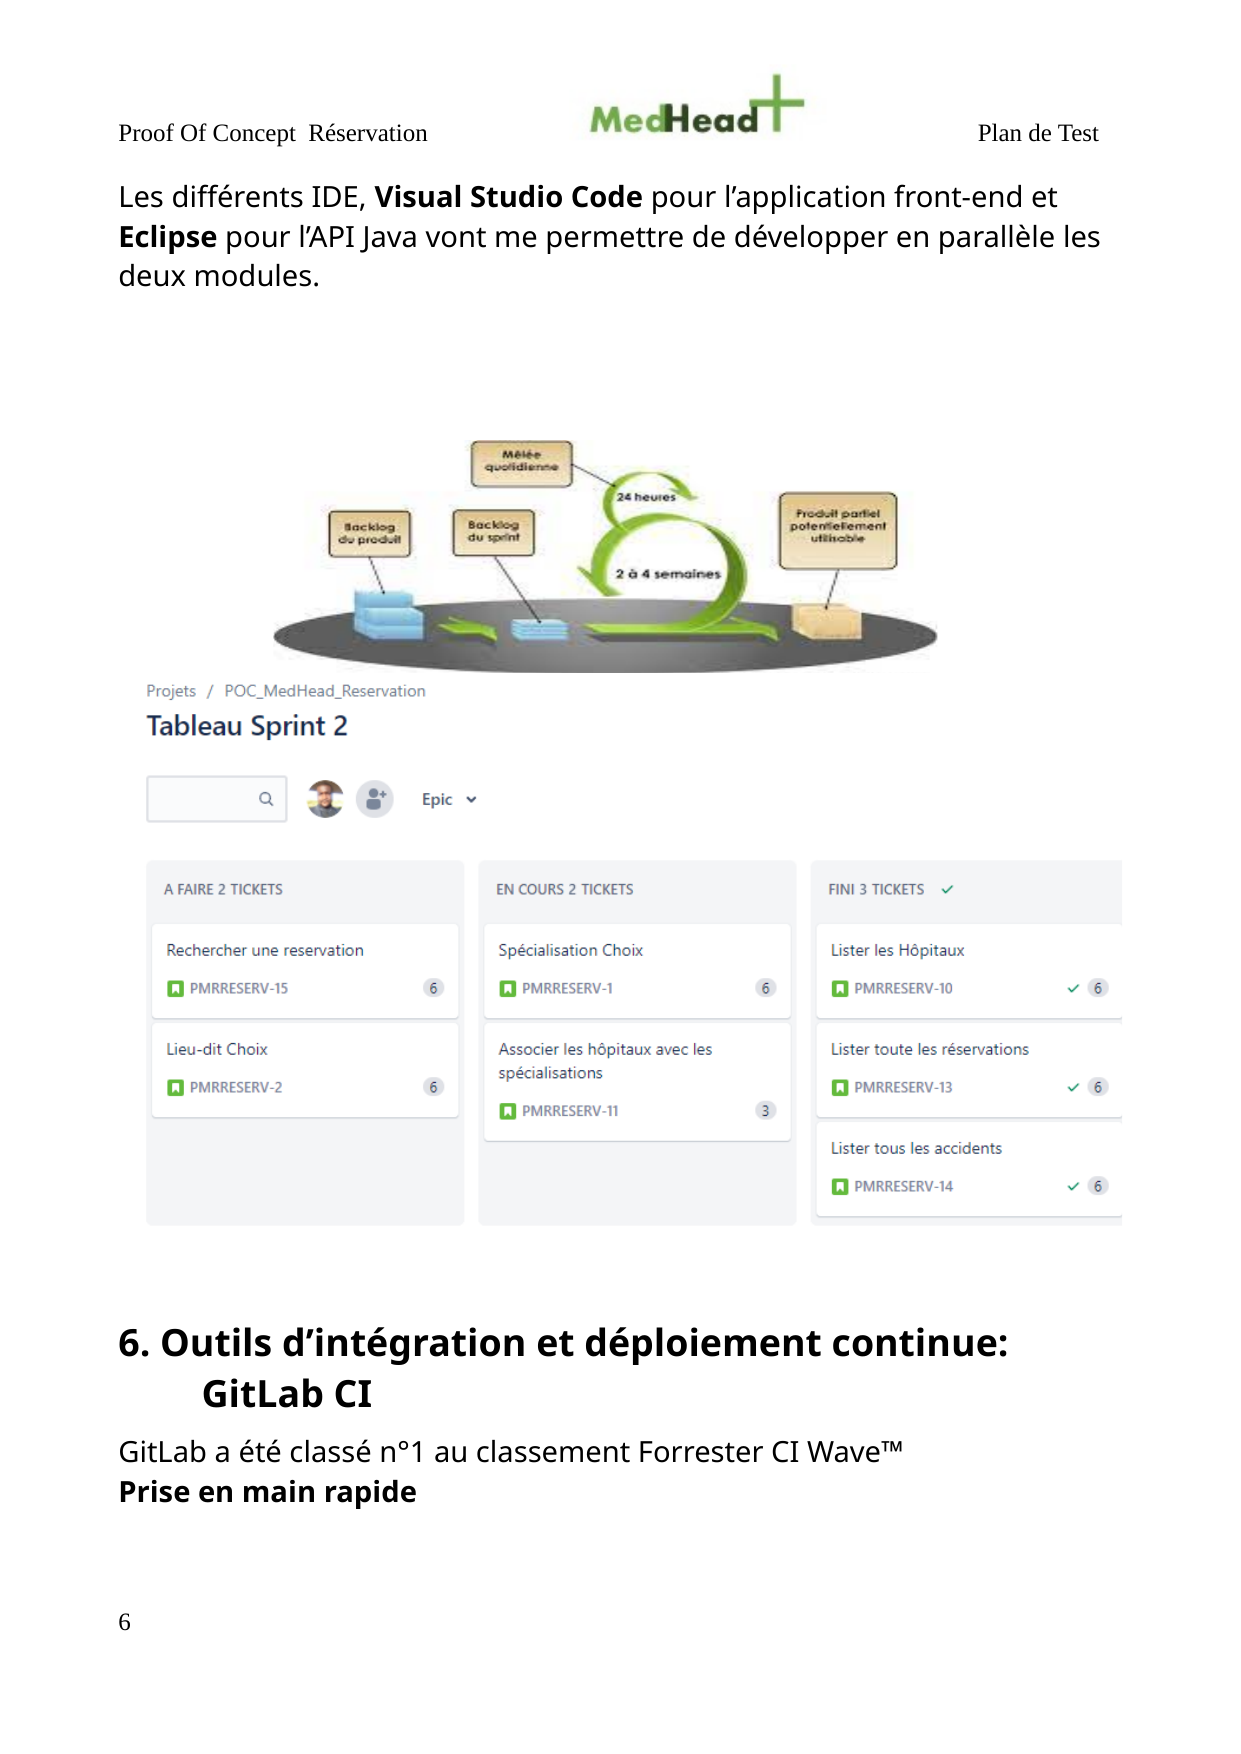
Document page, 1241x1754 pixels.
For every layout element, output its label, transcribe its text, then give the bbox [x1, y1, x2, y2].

picture [532, 60, 842, 151]
text Prise en main rapide [118, 1471, 1122, 1511]
picture [118, 440, 1123, 1234]
subtitle 6. Outils d’intégration et déploiement continue: GitLab CI [118, 1317, 1122, 1419]
text Les différents IDE, Visual Studio Code pour l’application front-end et Eclipse pour l’API Java vont me permettre de développer en parallèle les deux modules. [118, 176, 1122, 295]
text GitLab a été classé n°1 au classement Forrester CI Wave™ [118, 1431, 1122, 1471]
